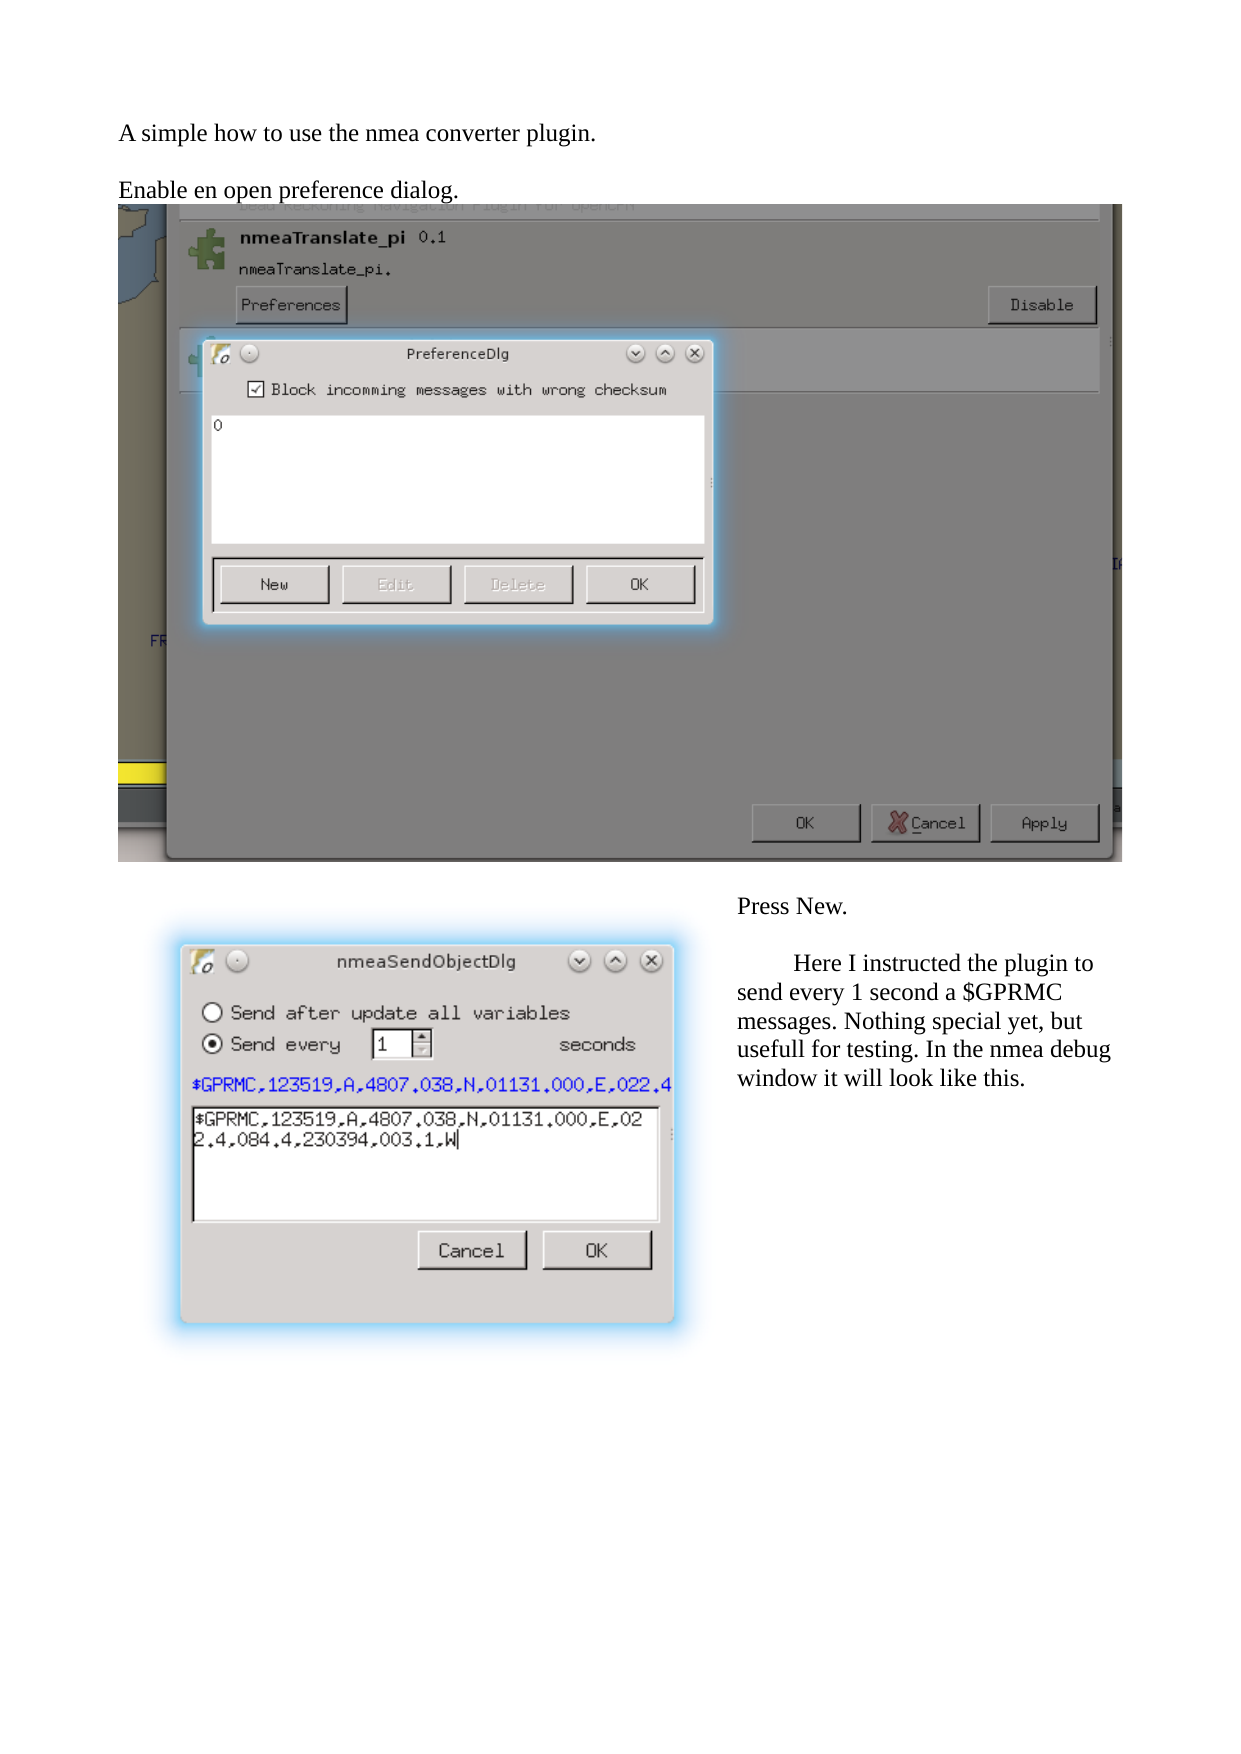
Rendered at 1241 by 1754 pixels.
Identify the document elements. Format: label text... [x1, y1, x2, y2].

text Press New. [737, 891, 1122, 919]
text Here I instructed the plugin to send every 1 second a $GPRMC messages. Nothing special yet, but usefull for testing. In the nmea debug window it will look like this. [737, 948, 1122, 1092]
picture [118, 204, 1123, 862]
text A simple how to use the nmea converter plugin. [118, 118, 1122, 147]
text Enable en open preference dialog. [118, 176, 1122, 204]
picture [118, 882, 737, 1386]
